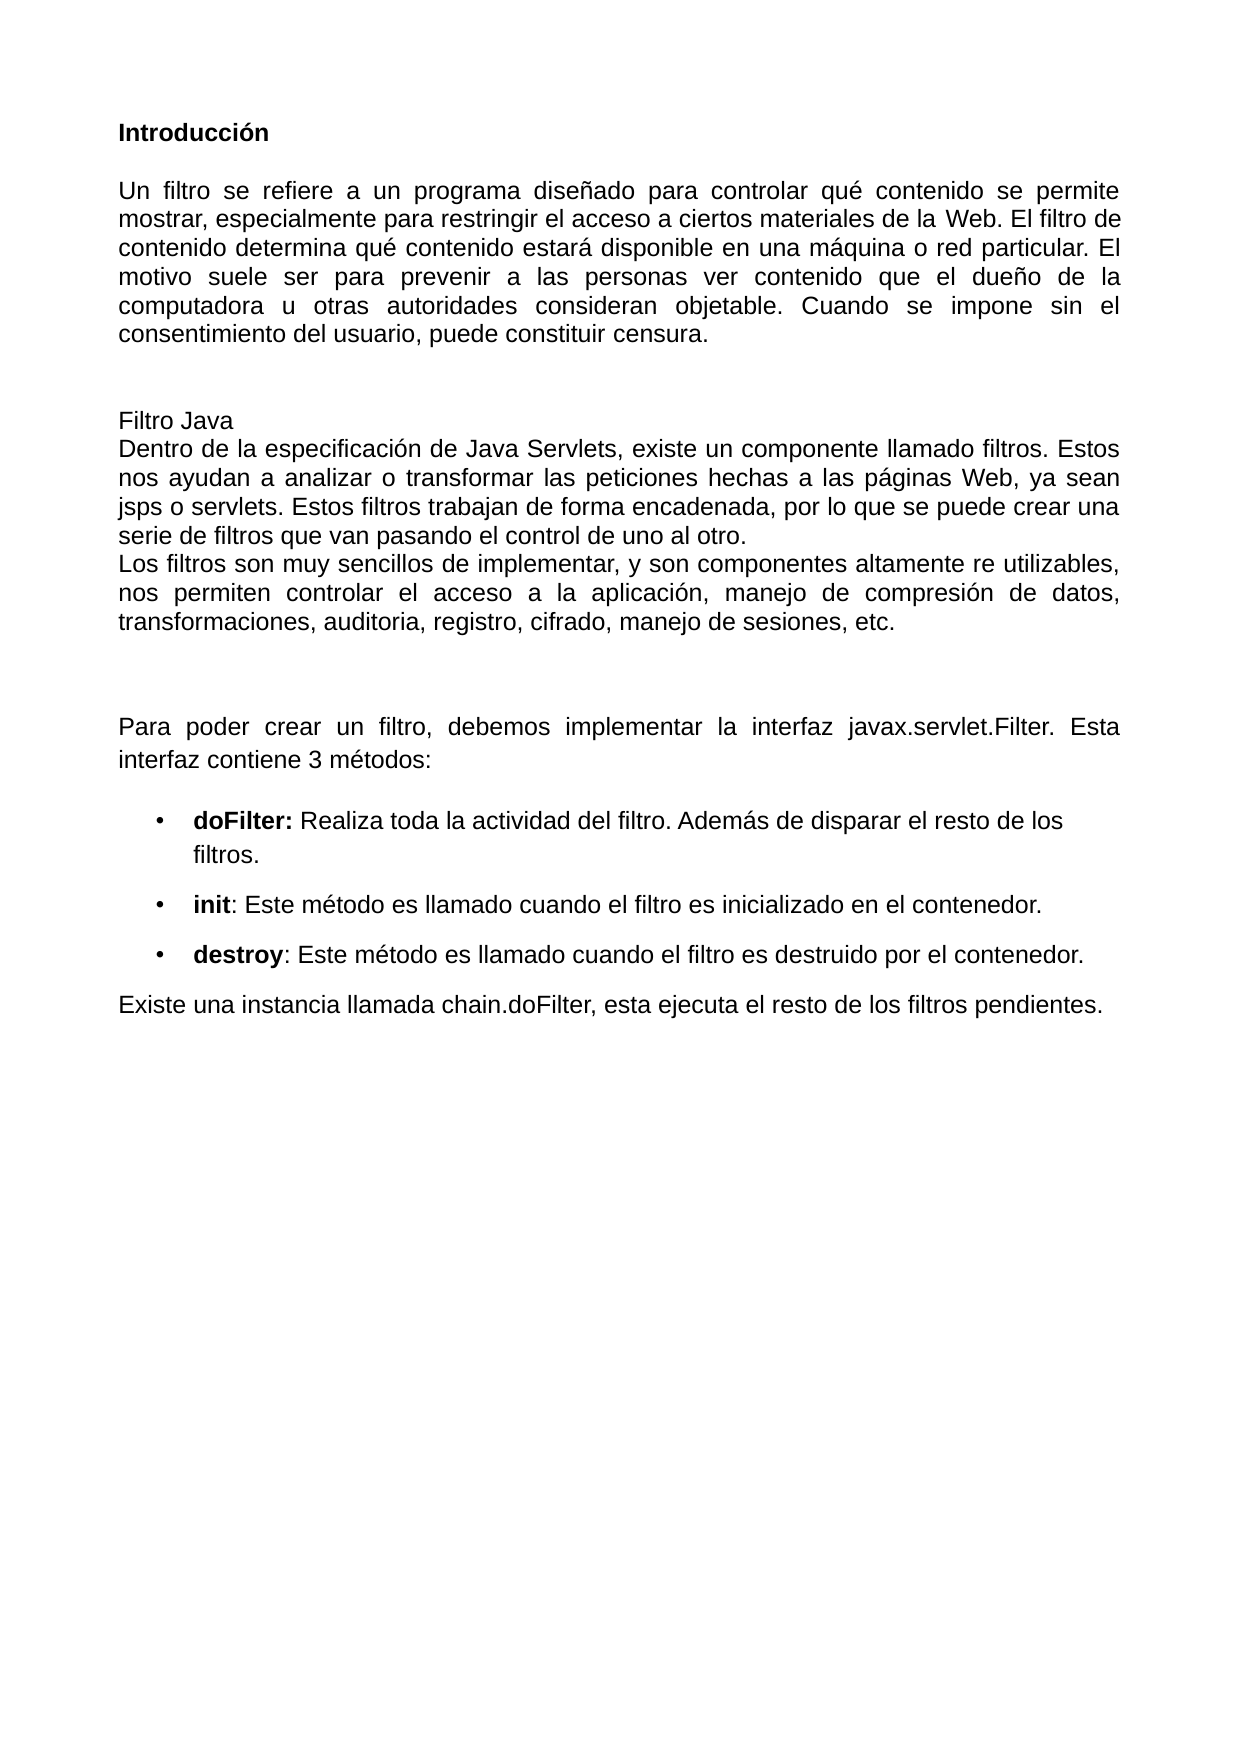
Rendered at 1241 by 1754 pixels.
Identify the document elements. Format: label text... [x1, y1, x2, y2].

text Filtro Java [118, 406, 1122, 434]
text Para poder crear un filtro, debemos implementar la interfaz javax.servlet.Filter. Esta interfaz contiene 3 métodos: [118, 712, 1122, 774]
text Los filtros son muy sencillos de implementar, y son componentes altamente re utilizables, nos permiten controlar el acceso a la aplicación, manejo de compresión de datos, transformaciones, auditoria, registro, cifrado, manejo de sesiones, etc. [118, 549, 1122, 636]
text Dentro de la especificación de Java Servlets, existe un componente llamado filtros. Estos nos ayudan a analizar o transformar las peticiones hechas a las páginas Web, ya sean jsps o servlets. Estos filtros trabajan de forma encadenada, por lo que se puede crear una serie de filtros que van pasando el control de uno al otro. [118, 434, 1122, 549]
text Existe una instancia llamada chain.doFilter, esta ejecuta el resto de los filtros pendientes. [118, 985, 1122, 1019]
text Introducción [118, 118, 1122, 147]
list doFilter: Realiza toda la actividad del filtro. Además de disparar el resto de los filtros. [156, 800, 1122, 869]
list init: Este método es llamado cuando el filtro es inicializado en el contenedor. [156, 885, 1122, 919]
list destroy: Este método es llamado cuando el filtro es destruido por el contenedor. [156, 935, 1122, 969]
text Un filtro se refiere a un programa diseñado para controlar qué contenido se permite mostrar, especialmente para restringir el acceso a ciertos materiales de la Web. El filtro de contenido determina qué contenido estará disponible en una máquina o red particular. El motivo suele ser para prevenir a las personas ver contenido que el dueño de la computadora u otras autoridades consideran objetable. Cuando se impone sin el consentimiento del usuario, puede constituir censura. [118, 176, 1122, 348]
